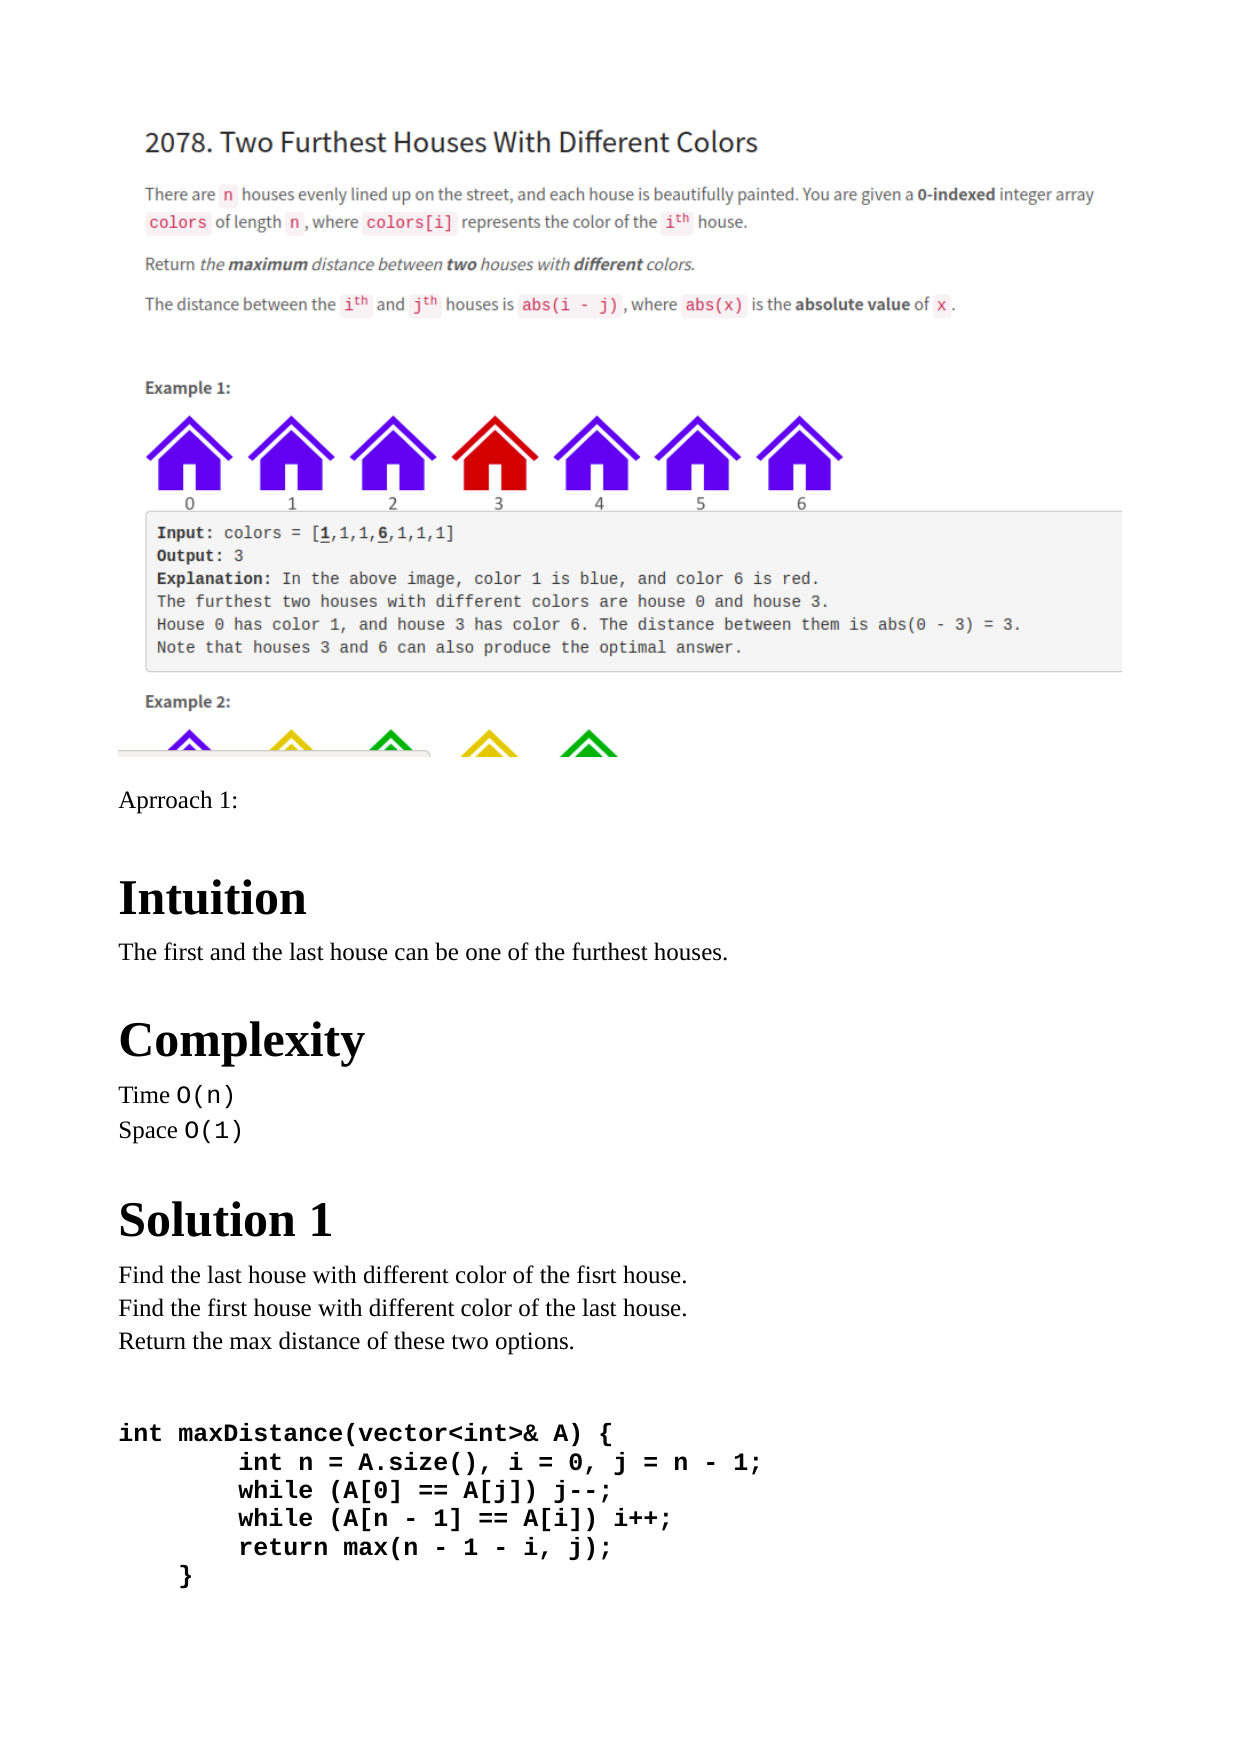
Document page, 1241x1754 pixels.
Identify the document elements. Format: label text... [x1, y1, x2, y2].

text Aprroach 1: [118, 785, 1122, 814]
subtitle Intuition [118, 867, 1122, 925]
subtitle Solution 1 [118, 1190, 1122, 1248]
text return max(n - 1 - i, j); [118, 1534, 1122, 1563]
text int n = A.size(), i = 0, j = n - 1; [118, 1449, 1122, 1478]
text int maxDistance(vector<int>& A) { [118, 1421, 1122, 1449]
picture [118, 118, 1123, 757]
text } [118, 1563, 1122, 1591]
text while (A[n - 1] == A[i]) i++; [118, 1506, 1122, 1534]
text Find the last house with different color of the fisrt house. Find the first house with different color of the last house. Return the max distance of these two options. [118, 1260, 1122, 1355]
text Time O(n) Space O(1) [118, 1080, 1122, 1146]
subtitle Complexity [118, 1010, 1122, 1067]
text The first and the last house can be one of the furthest houses. [118, 937, 1122, 966]
text while (A[0] == A[j]) j--; [118, 1478, 1122, 1506]
